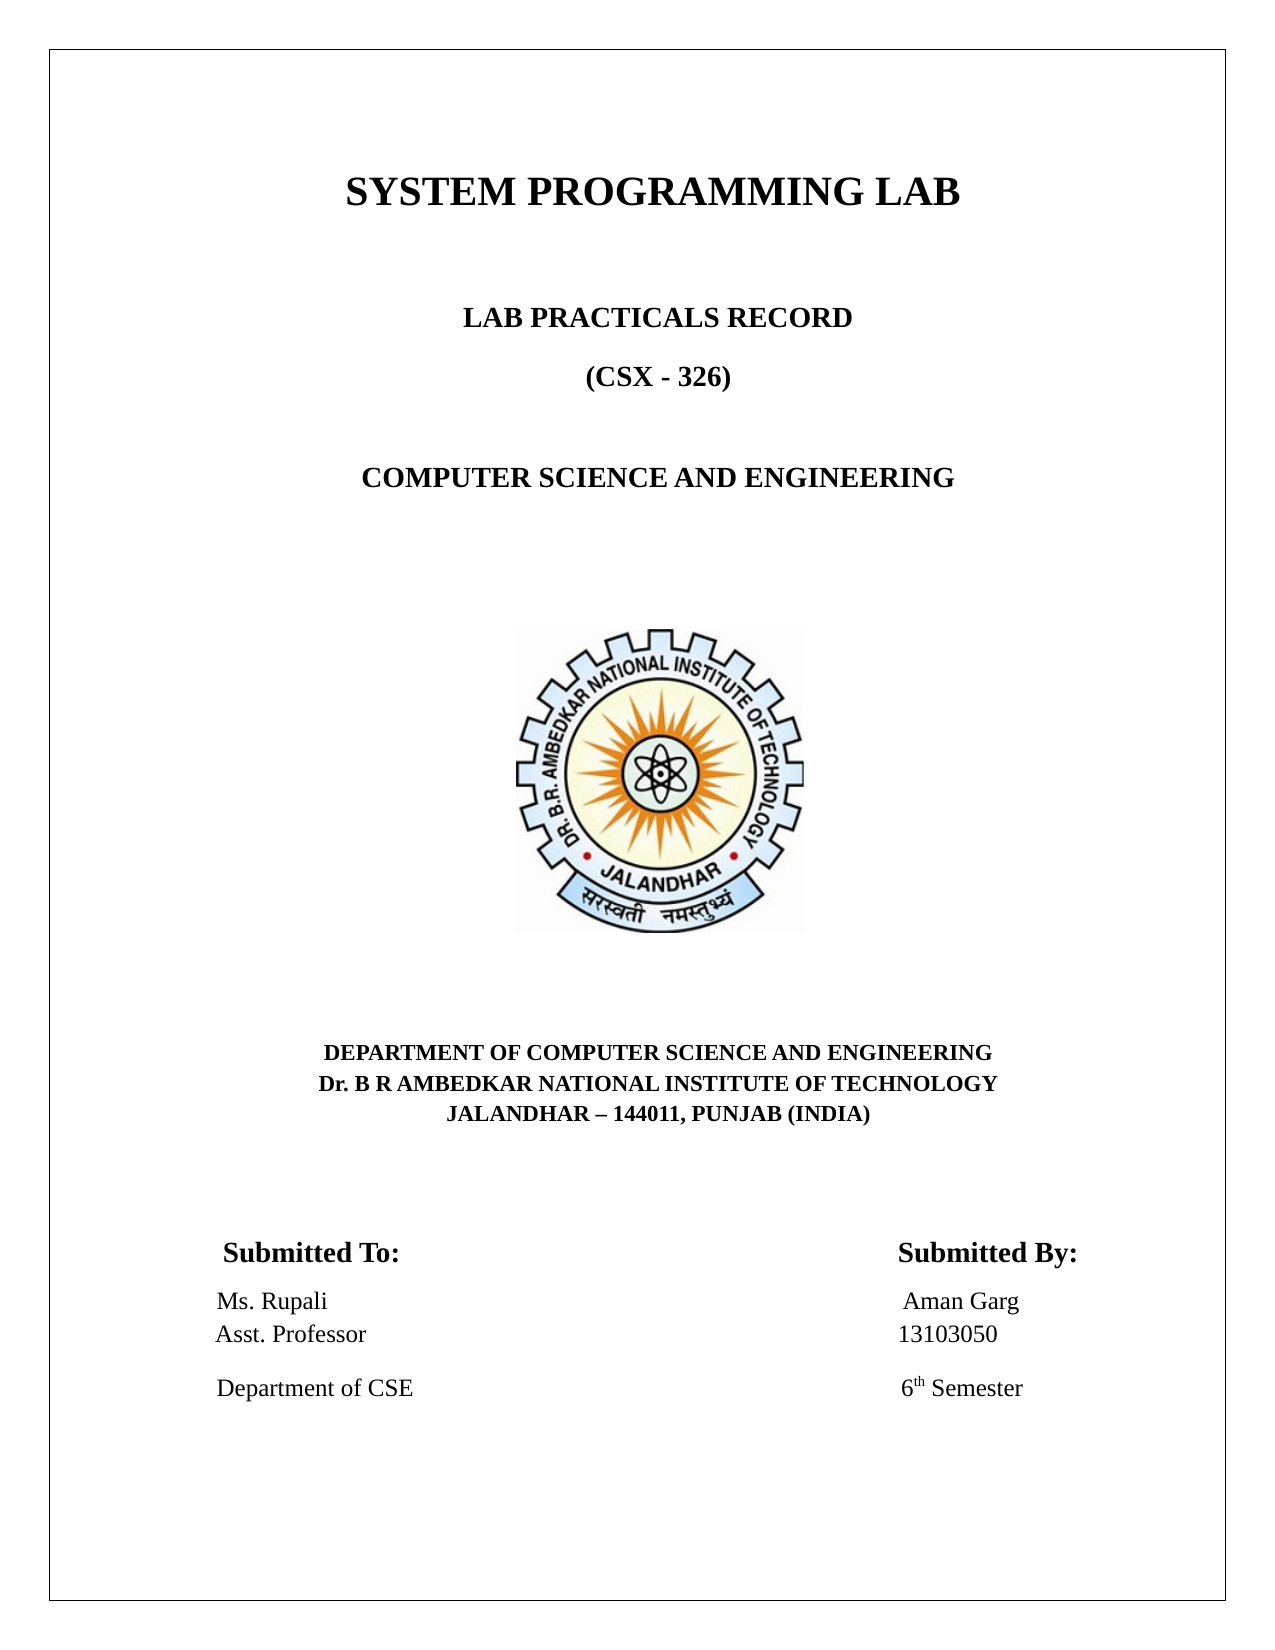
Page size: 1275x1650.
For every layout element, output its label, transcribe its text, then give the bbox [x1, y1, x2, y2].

text COMPUTER SCIENCE AND ENGINEERING [148, 460, 1169, 493]
text Department of CSE 6th Semester [148, 1373, 1169, 1402]
text JALANDHAR – 144011, PUNJAB (INDIA) [148, 1100, 1169, 1126]
text LAB PRACTICALS RECORD [148, 300, 1169, 333]
subtitle Submitted To: Submitted By: [185, 1236, 1169, 1269]
text DEPARTMENT OF COMPUTER SCIENCE AND ENGINEERING [148, 1039, 1169, 1066]
subtitle SYSTEM PROGRAMMING LAB [148, 166, 1169, 214]
text (CSX - 326) [148, 359, 1169, 393]
text Dr. B R AMBEDKAR NATIONAL INSTITUTE OF TECHNOLOGY [148, 1070, 1169, 1096]
text Asst. Professor 13103050 [148, 1319, 1169, 1348]
text Ms. Rupali Aman Garg [185, 1286, 1169, 1315]
picture [516, 629, 804, 933]
